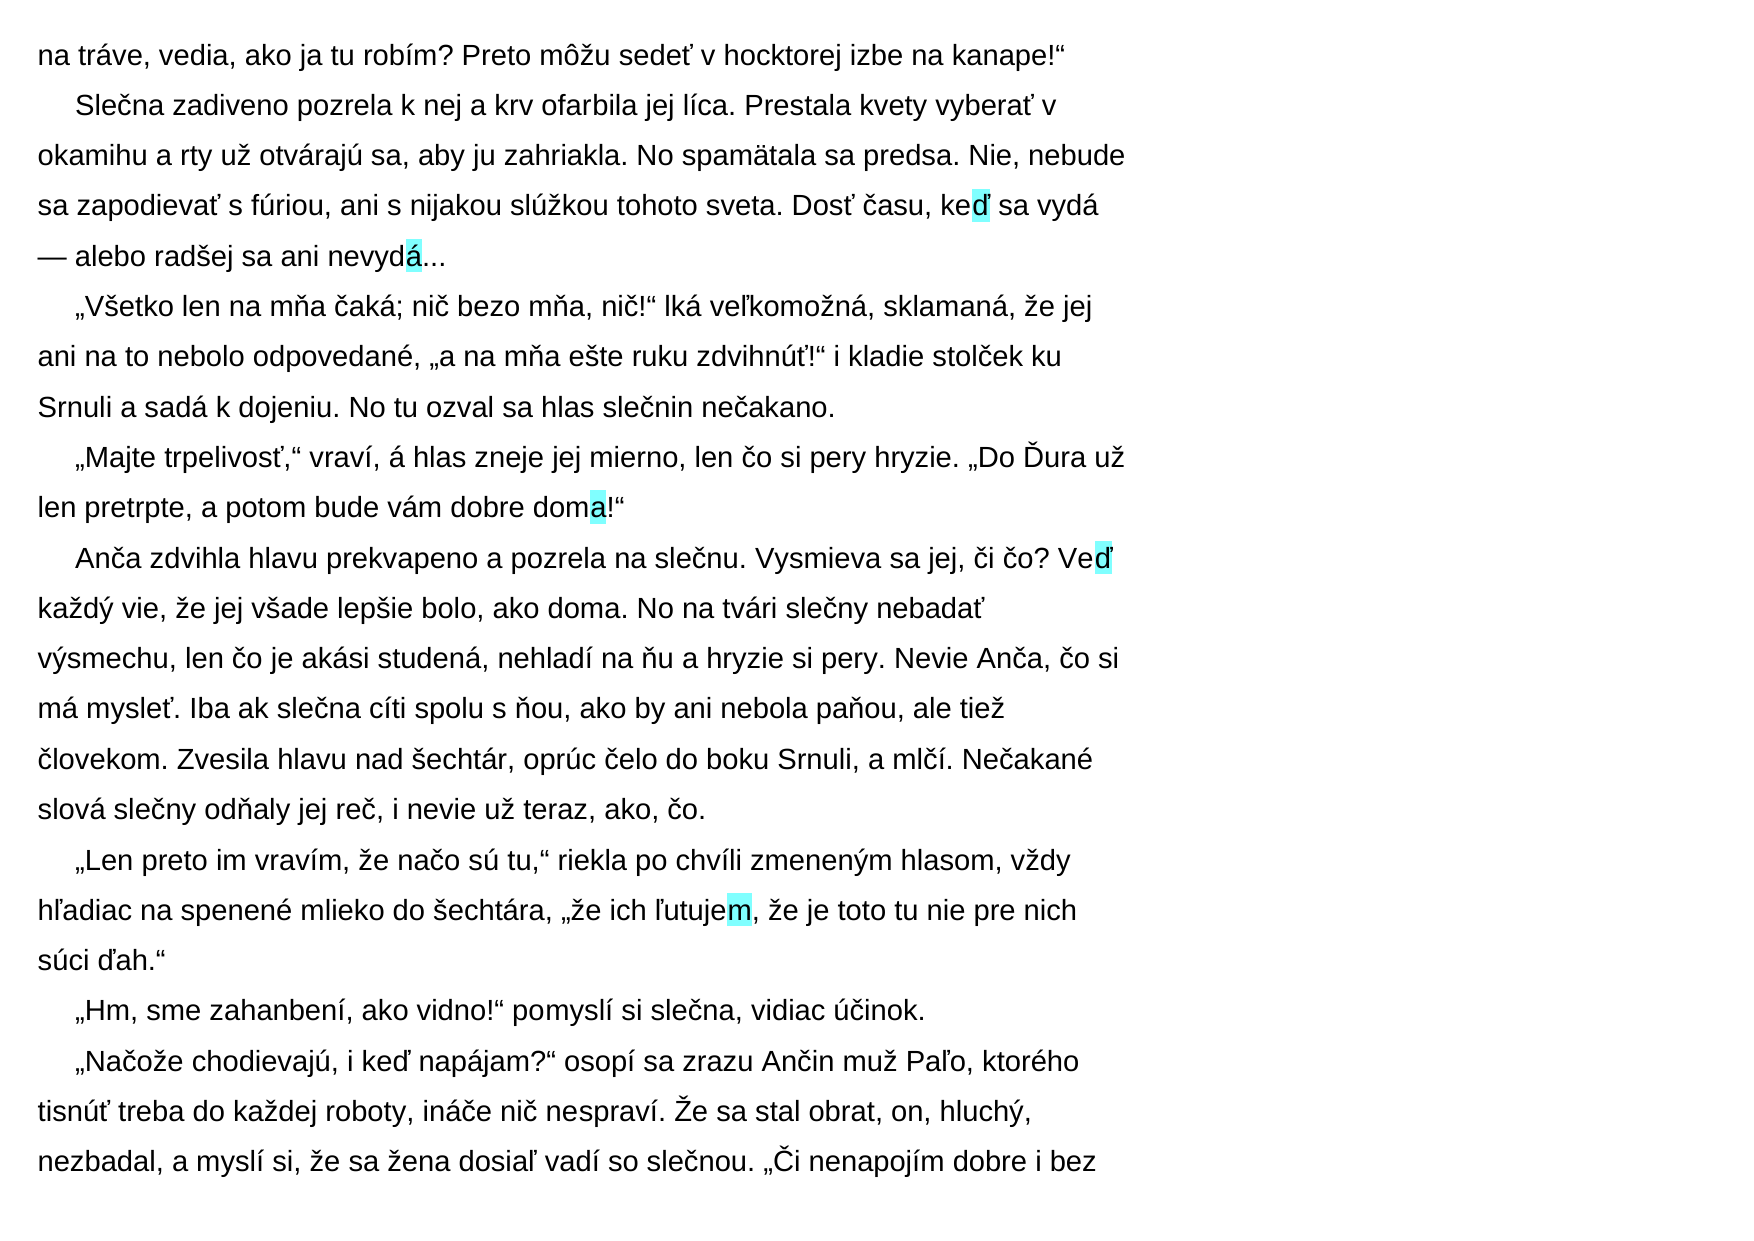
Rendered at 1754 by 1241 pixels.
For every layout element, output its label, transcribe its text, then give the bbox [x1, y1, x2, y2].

text „Len preto im vravím, že načo sú tu,“ riekla po chvíli zmeneným hlasom, vždy hľa­diac na spenené mlieko do šechtára, „že ich ľutujem, že je toto tu nie pre nich súci ďah.“ [37, 842, 1130, 977]
text „Hm, sme zahanbení, ako vidno!“ po­myslí si slečna, vidiac účinok. [37, 993, 1130, 1027]
text „Všetko len na mňa čaká; nič bezo mňa, nič!“ lká veľkomožná, sklamaná, že jej ani na to nebolo odpovedané, „a na mňa ešte ruku zdvihnúť!“ i kladie stolček ku Srnuli a sadá k dojeniu. No tu ozval sa hlas slečnin nečakano. [37, 289, 1130, 423]
text na tráve, vedia, ako ja tu robím? Preto môžu sedeť v hocktorej izbe na kanape!“ [37, 37, 1130, 71]
text Slečna zadiveno pozrela k nej a krv ofar­bila jej líca. Prestala kvety vyberať v okamihu a rty už otvárajú sa, aby ju zahriakla. No spamätala sa predsa. Nie, nebude sa za­podievať s fúriou, ani s nijakou slúžkou tohoto sveta. Dosť času, keď sa vydá — alebo radšej sa ani nevydá... [37, 88, 1130, 272]
text „Majte trpelivosť,“ vraví, á hlas zneje jej mierno, len čo si pery hryzie. „Do Ďura už len pretrpte, a potom bude vám dobre doma!“ [37, 440, 1130, 524]
text „Načože chodievajú, i keď napájam?“ osopí sa zrazu Ančin muž Paľo, ktorého tisnúť treba do každej roboty, ináče nič ne­spraví. Že sa stal obrat, on, hluchý, nezbadal, a myslí si, že sa žena dosiaľ vadí so slečnou. „Či nenapojím dobre i bez [37, 1044, 1130, 1178]
text Anča zdvihla hlavu prekvapeno a pozrela na slečnu. Vysmieva sa jej, či čo? Veď každý vie, že jej všade lepšie bolo, ako doma. No na tvári slečny nebadať výsmechu, len čo je akási studená, nehladí na ňu a hryzie si pery. Nevie Anča, čo si má mysleť. Iba ak slečna cíti spolu s ňou, ako by ani nebola paňou, ale tiež človekom. Zvesila hlavu nad šechtár, oprúc čelo do boku Srnuli, a mlčí. Nečakané slová slečny odňaly jej reč, i nevie už teraz, ako, čo. [37, 541, 1130, 826]
